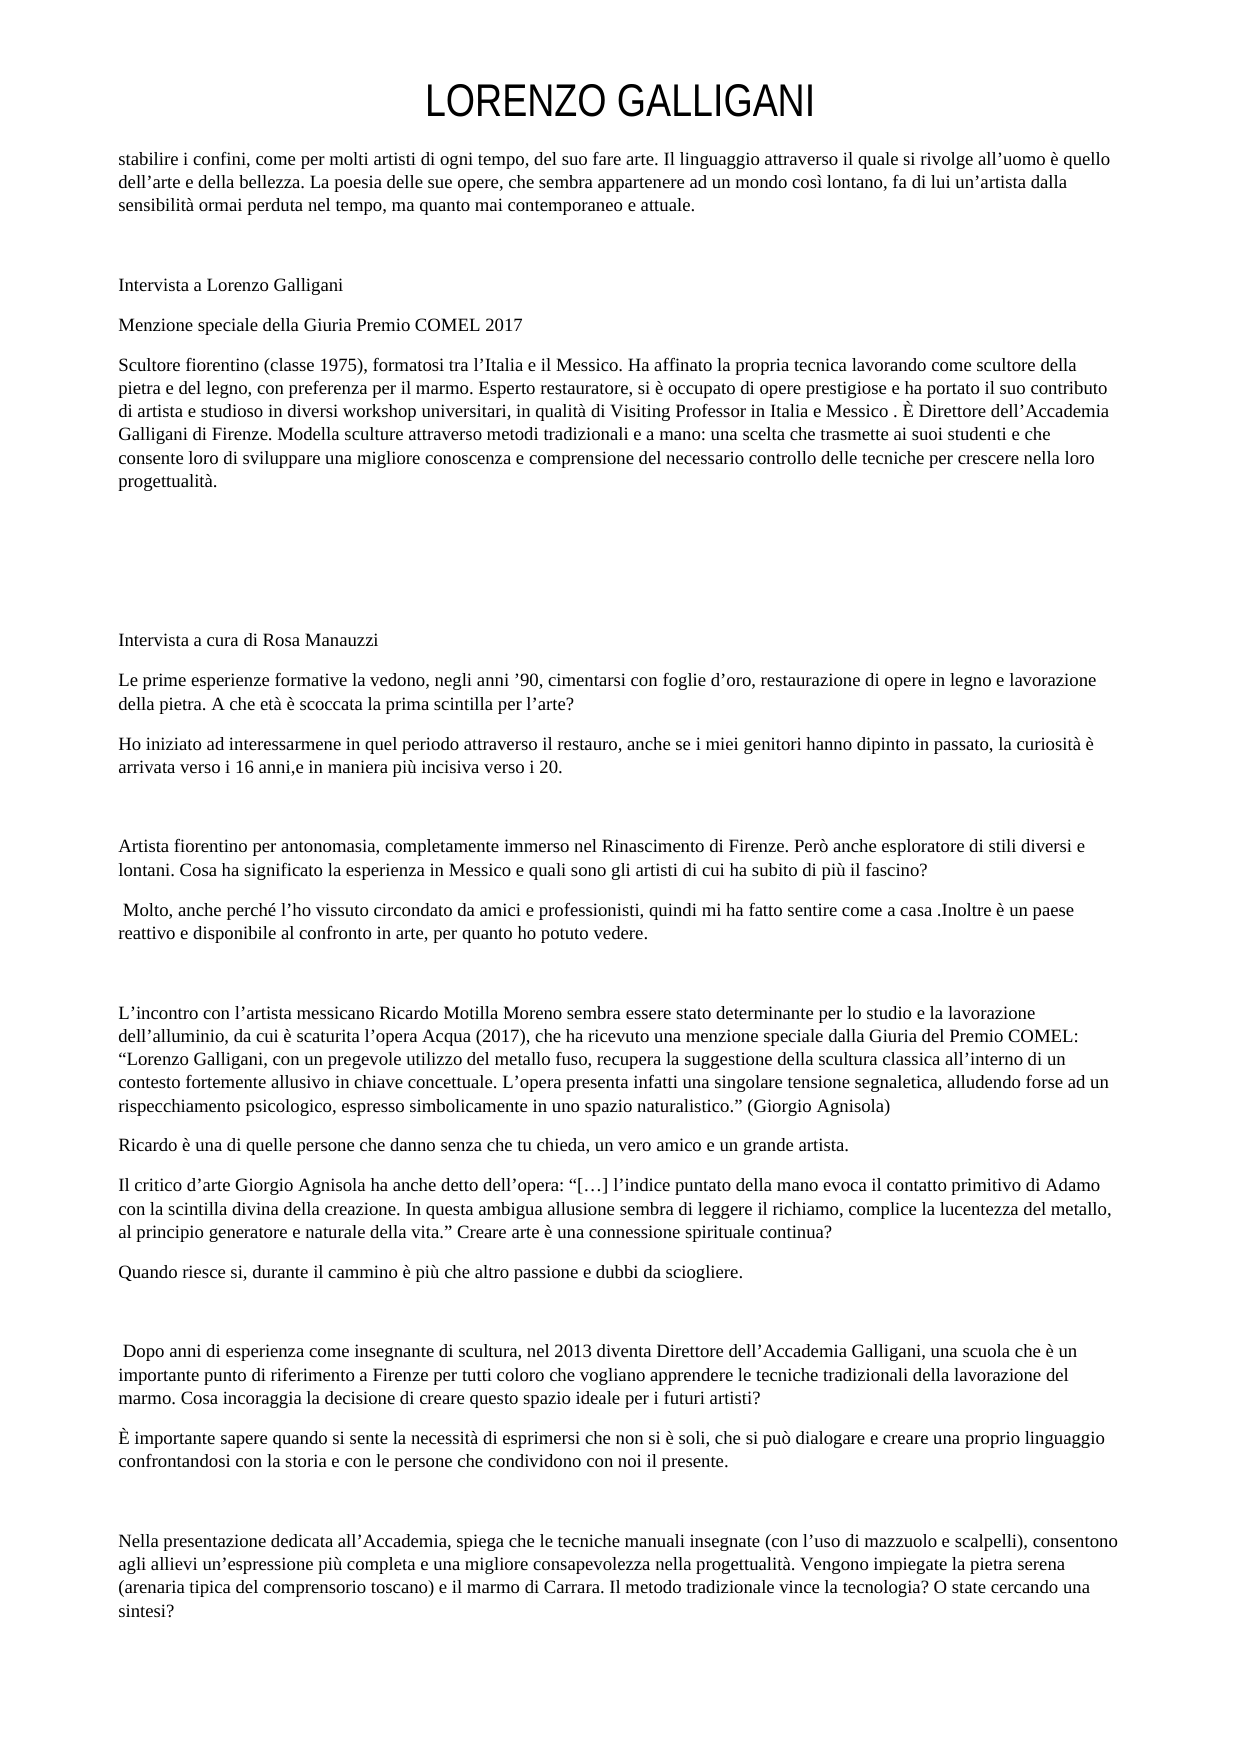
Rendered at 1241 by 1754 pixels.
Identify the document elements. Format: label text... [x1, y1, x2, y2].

text Il critico d’arte Giorgio Agnisola ha anche detto dell’opera: “[…] l’indice puntato della mano evoca il contatto primitivo di Adamo con la scintilla divina della creazione. In questa ambigua allusione sembra di leggere il richiamo, complice la lucentezza del metallo, al principio generatore e naturale della vita.” Creare arte è una connessione spirituale continua? [118, 1174, 1122, 1242]
text L’incontro con l’artista messicano Ricardo Motilla Moreno sembra essere stato determinante per lo studio e la lavorazione dell’alluminio, da cui è scaturita l’opera Acqua (2017), che ha ricevuto una menzione speciale dalla Giuria del Premio COMEL: “Lorenzo Galligani, con un pregevole utilizzo del metallo fuso, recupera la suggestione della scultura classica all’interno di un contesto fortemente allusivo in chiave concettuale. L’opera presenta infatti una singolare tensione segnaletica, alludendo forse ad un rispecchiamento psicologico, espresso simbolicamente in uno spazio naturalistico.” (Giorgio Agnisola) [118, 1002, 1122, 1116]
text È importante sapere quando si sente la necessità di esprimersi che non si è soli, che si può dialogare e creare una proprio linguaggio confrontandosi con la storia e con le persone che condividono con noi il presente. [118, 1427, 1122, 1472]
text Ho iniziato ad interessarmene in quel periodo attraverso il restauro, anche se i miei genitori hanno dipinto in passato, la curiosità è arrivata verso i 16 anni,e in maniera più incisiva verso i 20. [118, 732, 1122, 777]
text Intervista a Lorenzo Galligani [118, 274, 1122, 295]
text Nella presentazione dedicata all’Accademia, spiega che le tecniche manuali insegnate (con l’uso di mazzuolo e scalpelli), consentono agli allievi un’espressione più completa e una migliore consapevolezza nella progettualità. Vengono impiegate la pietra serena (arenaria tipica del comprensorio toscano) e il marmo di Carrara. Il metodo tradizionale vince la tecnologia? O state cercando una sintesi? [118, 1530, 1122, 1621]
text Dopo anni di esperienza come insegnante di scultura, nel 2013 diventa Direttore dell’Accademia Galligani, una scuola che è un importante punto di riferimento a Firenze per tutti coloro che vogliano apprendere le tecniche tradizionali della lavorazione del marmo. Cosa incoraggia la decisione di creare questo spazio ideale per i futuri artisti? [118, 1340, 1122, 1408]
text Menzione speciale della Giuria Premio COMEL 2017 [118, 314, 1122, 335]
text Molto, anche perché l’ho vissuto circondato da amici e professionisti, quindi mi ha fatto sentire come a casa .Inoltre è un paese reattivo e disponibile al confronto in arte, per quanto ho potuto vedere. [118, 898, 1122, 943]
text Intervista a cura di Rosa Manauzzi [118, 629, 1122, 651]
text Quando riesce si, durante il cammino è più che altro passione e dubbi da sciogliere. [118, 1261, 1122, 1282]
text Le prime esperienze formative la vedono, negli anni ’90, cimentarsi con foglie d’oro, restaurazione di opere in legno e lavorazione della pietra. A che età è scoccata la prima scintilla per l’arte? [118, 669, 1122, 714]
text stabilire i confini, come per molti artisti di ogni tempo, del suo fare arte. Il linguaggio attraverso il quale si rivolge all’uomo è quello dell’arte e della bellezza. La poesia delle sue opere, che sembra appartenere ad un mondo così lontano, fa di lui un’artista dalla sensibilità ormai perduta nel tempo, ma quanto mai contemporaneo e attuale. [118, 148, 1122, 216]
text Ricardo è una di quelle persone che danno senza che tu chieda, un vero amico e un grande artista. [118, 1134, 1122, 1156]
text Scultore fiorentino (classe 1975), formatosi tra l’Italia e il Messico. Ha affinato la propria tecnica lavorando come scultore della pietra e del legno, con preferenza per il marmo. Esperto restauratore, si è occupato di opere prestigiose e ha portato il suo contributo di artista e studioso in diversi workshop universitari, in qualità di Visiting Professor in Italia e Messico . È Direttore dell’Accademia Galligani di Firenze. Modella sculture attraverso metodi tradizionali e a mano: una scelta che trasmette ai suoi studenti e che consente loro di sviluppare una migliore conoscenza e comprensione del necessario controllo delle tecniche per crescere nella loro progettualità. [118, 354, 1122, 491]
text Artista fiorentino per antonomasia, completamente immerso nel Rinascimento di Firenze. Però anche esploratore di stili diversi e lontani. Cosa ha significato la esperienza in Messico e quali sono gli artisti di cui ha subito di più il fascino? [118, 835, 1122, 880]
